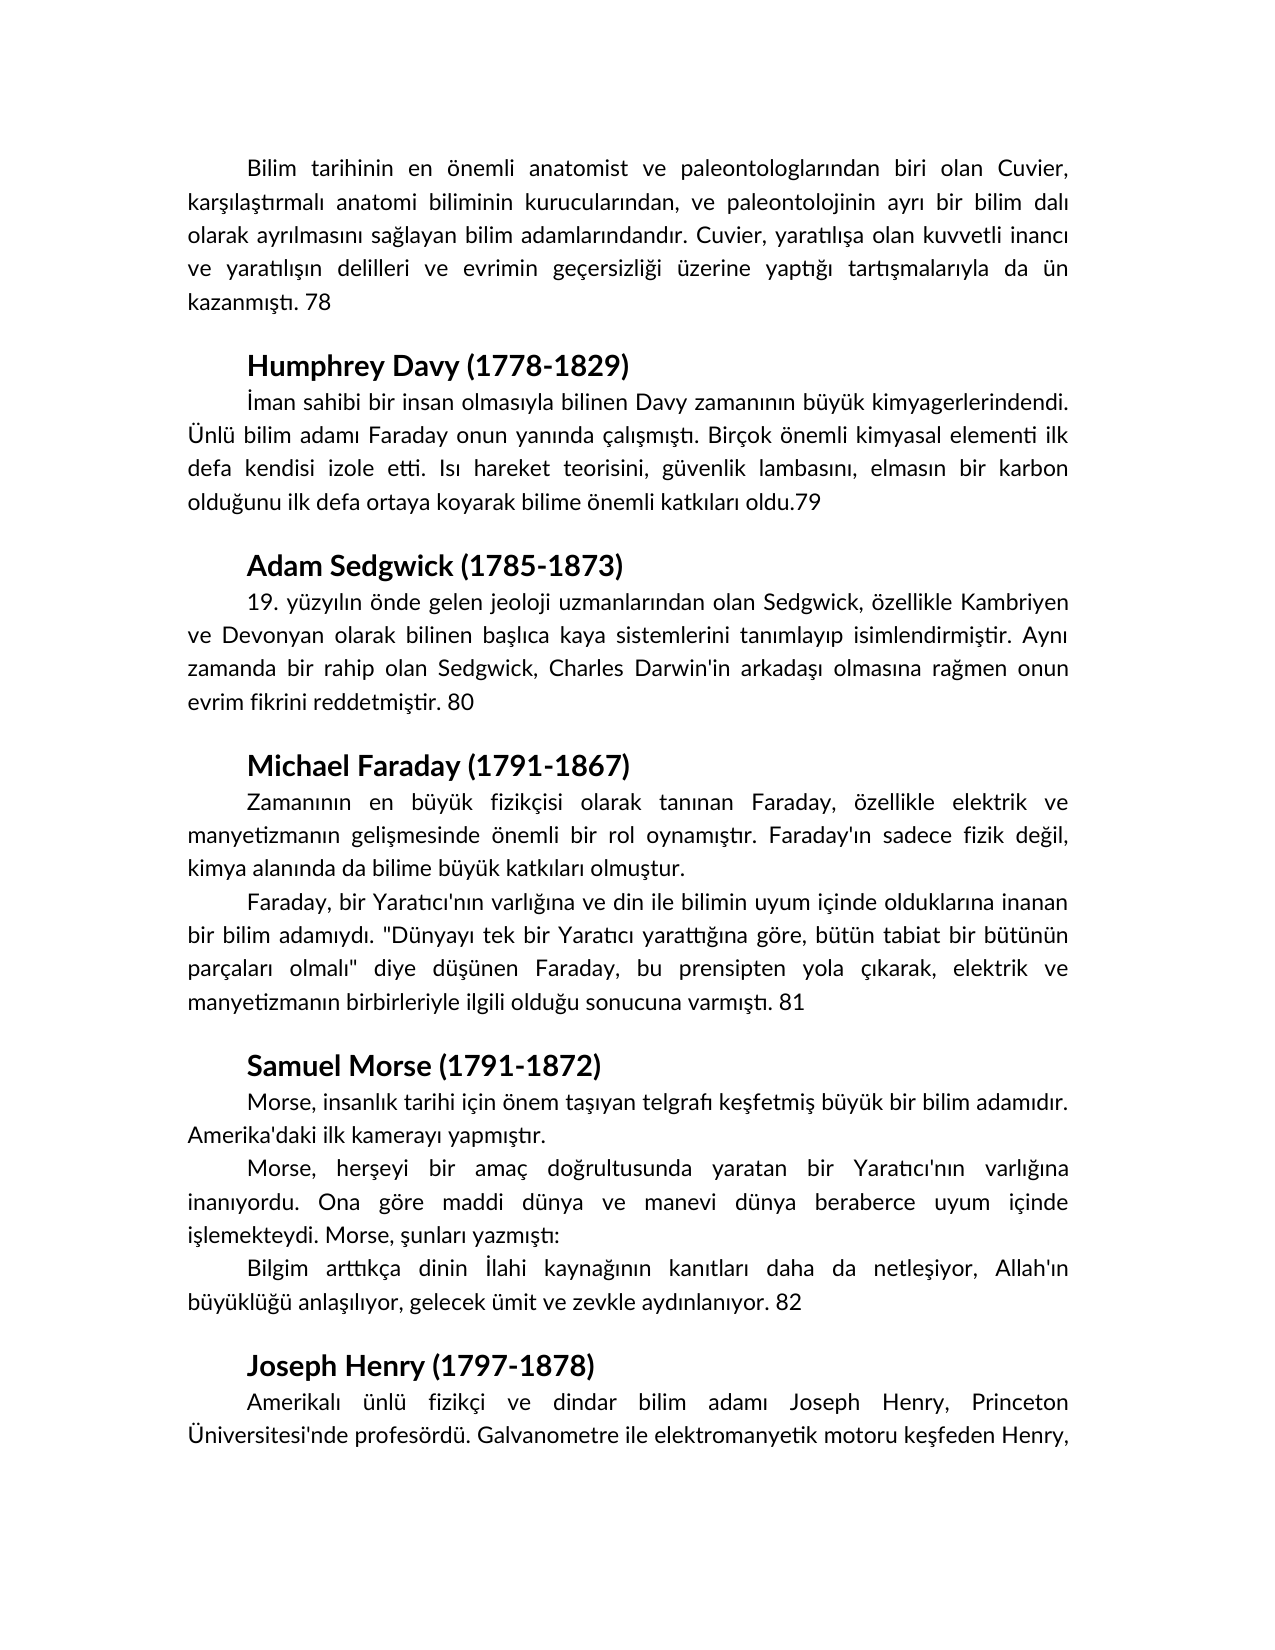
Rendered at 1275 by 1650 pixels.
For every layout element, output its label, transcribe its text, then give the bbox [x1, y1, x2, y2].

text Morse, herşeyi bir amaç doğrultusunda yaratan bir Yaratıcı'nın varlığına inanıyordu. Ona göre maddi dünya ve manevi dünya beraberce uyum içinde işlemekteydi. Morse, şunları yazmıştı: [187, 1150, 1070, 1250]
text Amerikalı ünlü fizikçi ve dindar bilim adamı Joseph Henry, Princeton Üniversitesi'nde profesördü. Galvanometre ile elektromanyetik motoru keşfeden Henry, [187, 1383, 1070, 1450]
text Michael Faraday (1791-1867) [187, 750, 1070, 783]
text Adam Sedgwick (1785-1873) [187, 550, 1070, 583]
text Bilim tarihinin en önemli anatomist ve paleontologlarından biri olan Cuvier, karşılaştırmalı anatomi biliminin kurucularından, ve paleontolojinin ayrı bir bilim dalı olarak ayrılmasını sağlayan bilim adamlarındandır. Cuvier, yaratılışa olan kuvvetli inancı ve yaratılışın delilleri ve evrimin geçersizliği üzerine yaptığı tartışmalarıyla da ün kazanmıştı. 78 [187, 150, 1070, 317]
text Joseph Henry (1797-1878) [187, 1350, 1070, 1383]
text Samuel Morse (1791-1872) [187, 1050, 1070, 1083]
text Zamanının en büyük fizikçisi olarak tanınan Faraday, özellikle elektrik ve manyetizmanın gelişmesinde önemli bir rol oynamıştır. Faraday'ın sadece fizik değil, kimya alanında da bilime büyük katkıları olmuştur. [187, 783, 1070, 883]
text Faraday, bir Yaratıcı'nın varlığına ve din ile bilimin uyum içinde olduklarına inanan bir bilim adamıydı. "Dünyayı tek bir Yaratıcı yarattığına göre, bütün tabiat bir bütünün parçaları olmalı" diye düşünen Faraday, bu prensipten yola çıkarak, elektrik ve manyetizmanın birbirleriyle ilgili olduğu sonucuna varmıştı. 81 [187, 883, 1070, 1017]
text Morse, insanlık tarihi için önem taşıyan telgrafı keşfetmiş büyük bir bilim adamıdır. Amerika'daki ilk kamerayı yapmıştır. [187, 1083, 1070, 1150]
text Bilgim arttıkça dinin İlahi kaynağının kanıtları daha da netleşiyor, Allah'ın büyüklüğü anlaşılıyor, gelecek ümit ve zevkle aydınlanıyor. 82 [187, 1250, 1070, 1317]
text İman sahibi bir insan olmasıyla bilinen Davy zamanının büyük kimyagerlerindendi. Ünlü bilim adamı Faraday onun yanında çalışmıştı. Birçok önemli kimyasal elementi ilk defa kendisi izole etti. Isı hareket teorisini, güvenlik lambasını, elmasın bir karbon olduğunu ilk defa ortaya koyarak bilime önemli katkıları oldu.79 [187, 383, 1070, 517]
text Humphrey Davy (1778-1829) [187, 350, 1070, 383]
text 19. yüzyılın önde gelen jeoloji uzmanlarından olan Sedgwick, özellikle Kambriyen ve Devonyan olarak bilinen başlıca kaya sistemlerini tanımlayıp isimlendirmiştir. Aynı zamanda bir rahip olan Sedgwick, Charles Darwin'in arkadaşı olmasına rağmen onun evrim fikrini reddetmiştir. 80 [187, 583, 1070, 717]
